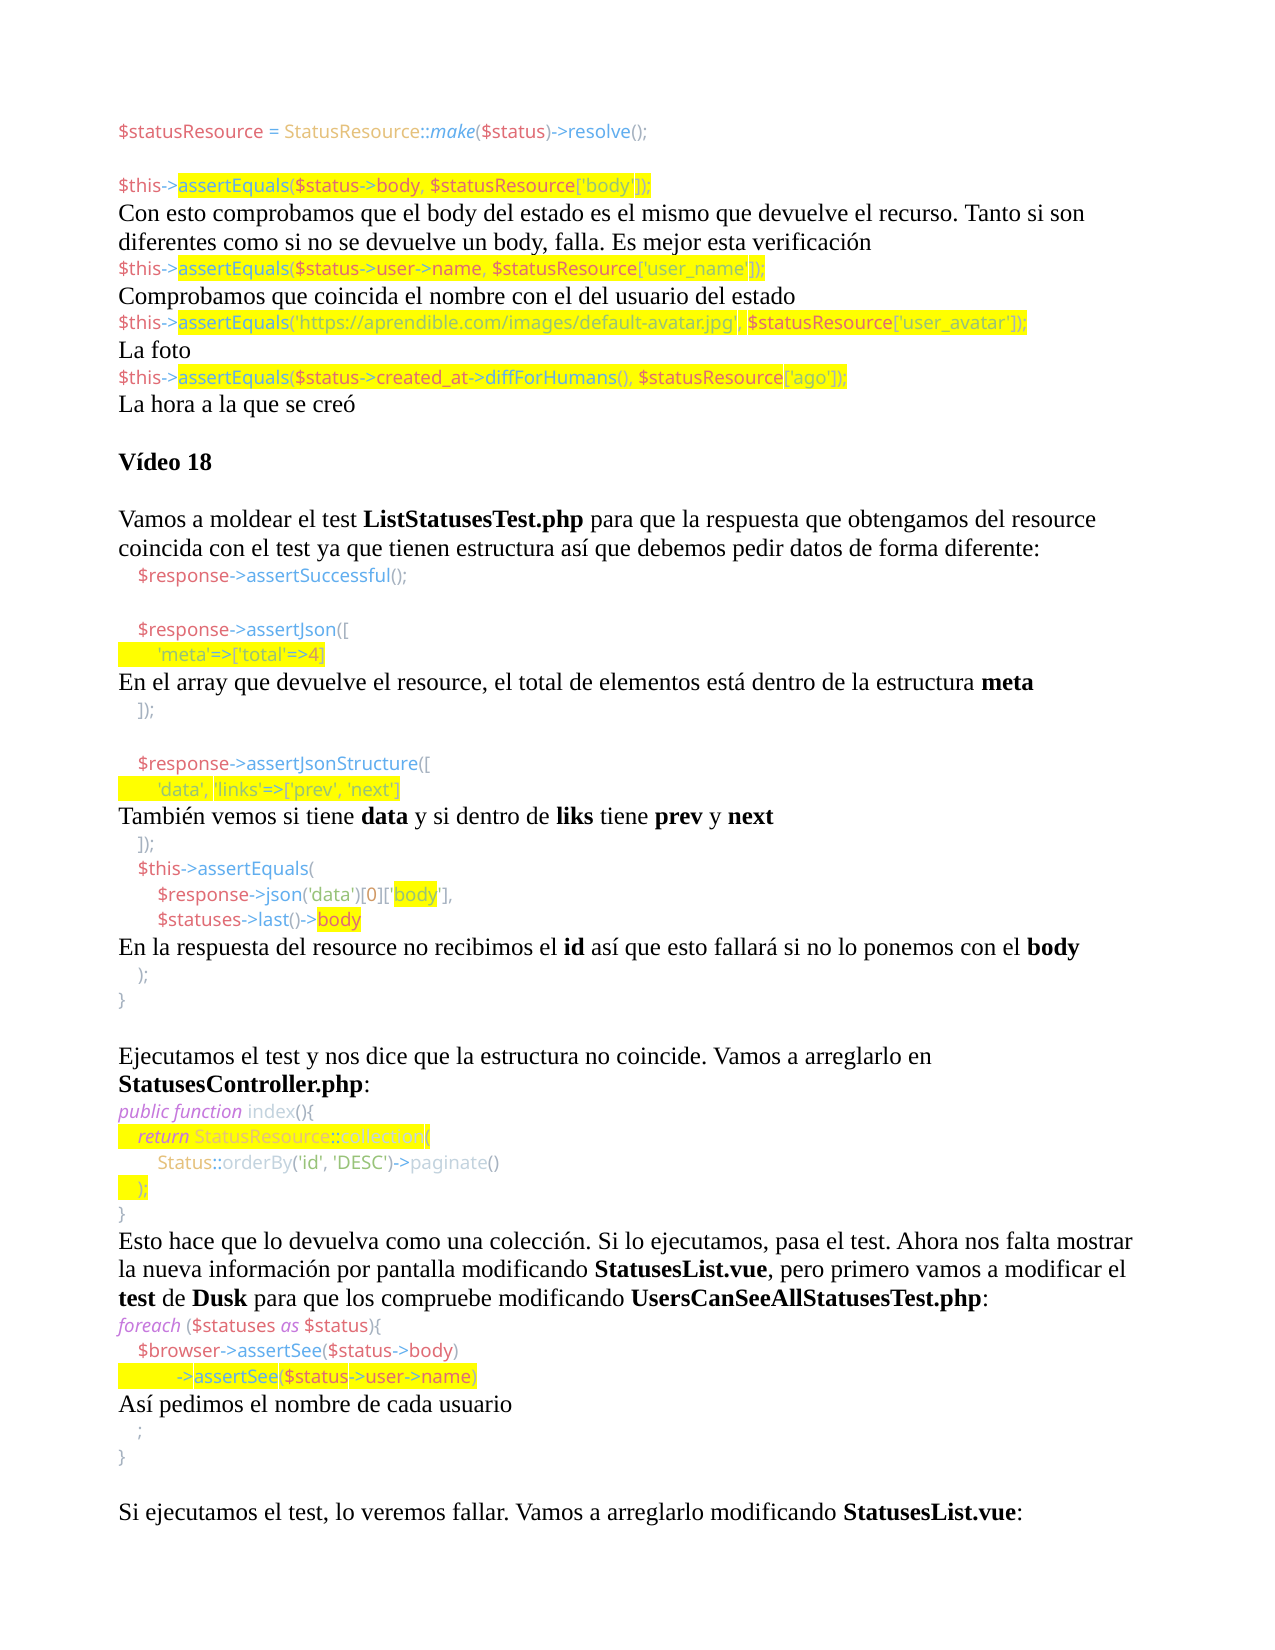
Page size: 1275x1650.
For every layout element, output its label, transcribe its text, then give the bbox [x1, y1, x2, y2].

text $this->assertEquals($status->created_at->diffForHumans(), $statusResource['ago']); [118, 364, 1157, 389]
text $this->assertEquals('https://aprendible.com/images/default-avatar.jpg', $statusResource['user_avatar']); La foto [118, 310, 1157, 364]
text La hora a la que se creó [118, 389, 1157, 418]
text public function index(){ return StatusResource::collection( Status::orderBy('id', 'DESC')->paginate() ); } [118, 1098, 1157, 1226]
text En la respuesta del resource no recibimos el id así que esto fallará si no lo ponemos con el body ); } [118, 932, 1157, 1012]
text $statusResource = StatusResource::make($status)->resolve(); $this->assertEquals($status->body, $statusResource['body']); [118, 118, 1157, 198]
text Con esto comprobamos que el body del estado es el mismo que devuelve el recurso. Tanto si son diferentes como si no se devuelve un body, falla. Es mejor esta verificación $this->assertEquals($status->user->name, $statusResource['user_name']); Comprobamos que coincida el nombre con el del usuario del estado [118, 198, 1157, 310]
text Si ejecutamos el test, lo veremos fallar. Vamos a arreglarlo modificando StatusesList.vue: [118, 1497, 1157, 1526]
text En el array que devuelve el resource, el total de elementos está dentro de la estructura meta ]); $response->assertJsonStructure([ 'data', 'links'=>['prev', 'next'] [118, 667, 1157, 801]
text También vemos si tiene data y si dentro de liks tiene prev y next ]); $this->assertEquals( $response->json('data')[0]['body'], $statuses->last()->body [118, 801, 1157, 932]
text Vídeo 18 [118, 447, 1157, 476]
text foreach ($statuses as $status){ $browser->assertSee($status->body) ->assertSee($status->user->name) [118, 1312, 1157, 1389]
text Vamos a moldear el test ListStatusesTest.php para que la respuesta que obtengamos del resource coincida con el test ya que tienen estructura así que debemos pedir datos de forma diferente: [118, 504, 1157, 562]
text $response->assertSuccessful(); $response->assertJson([ 'meta'=>['total'=>4] [118, 562, 1157, 667]
text Esto hace que lo devuelva como una colección. Si lo ejecutamos, pasa el test. Ahora nos falta mostrar la nueva información por pantalla modificando StatusesList.vue, pero primero vamos a modificar el test de Dusk para que los compruebe modificando UsersCanSeeAllStatusesTest.php: [118, 1226, 1157, 1312]
text Así pedimos el nombre de cada usuario ; } [118, 1389, 1157, 1468]
text Ejecutamos el test y nos dice que la estructura no coincide. Vamos a arreglarlo en StatusesController.php: [118, 1041, 1157, 1098]
